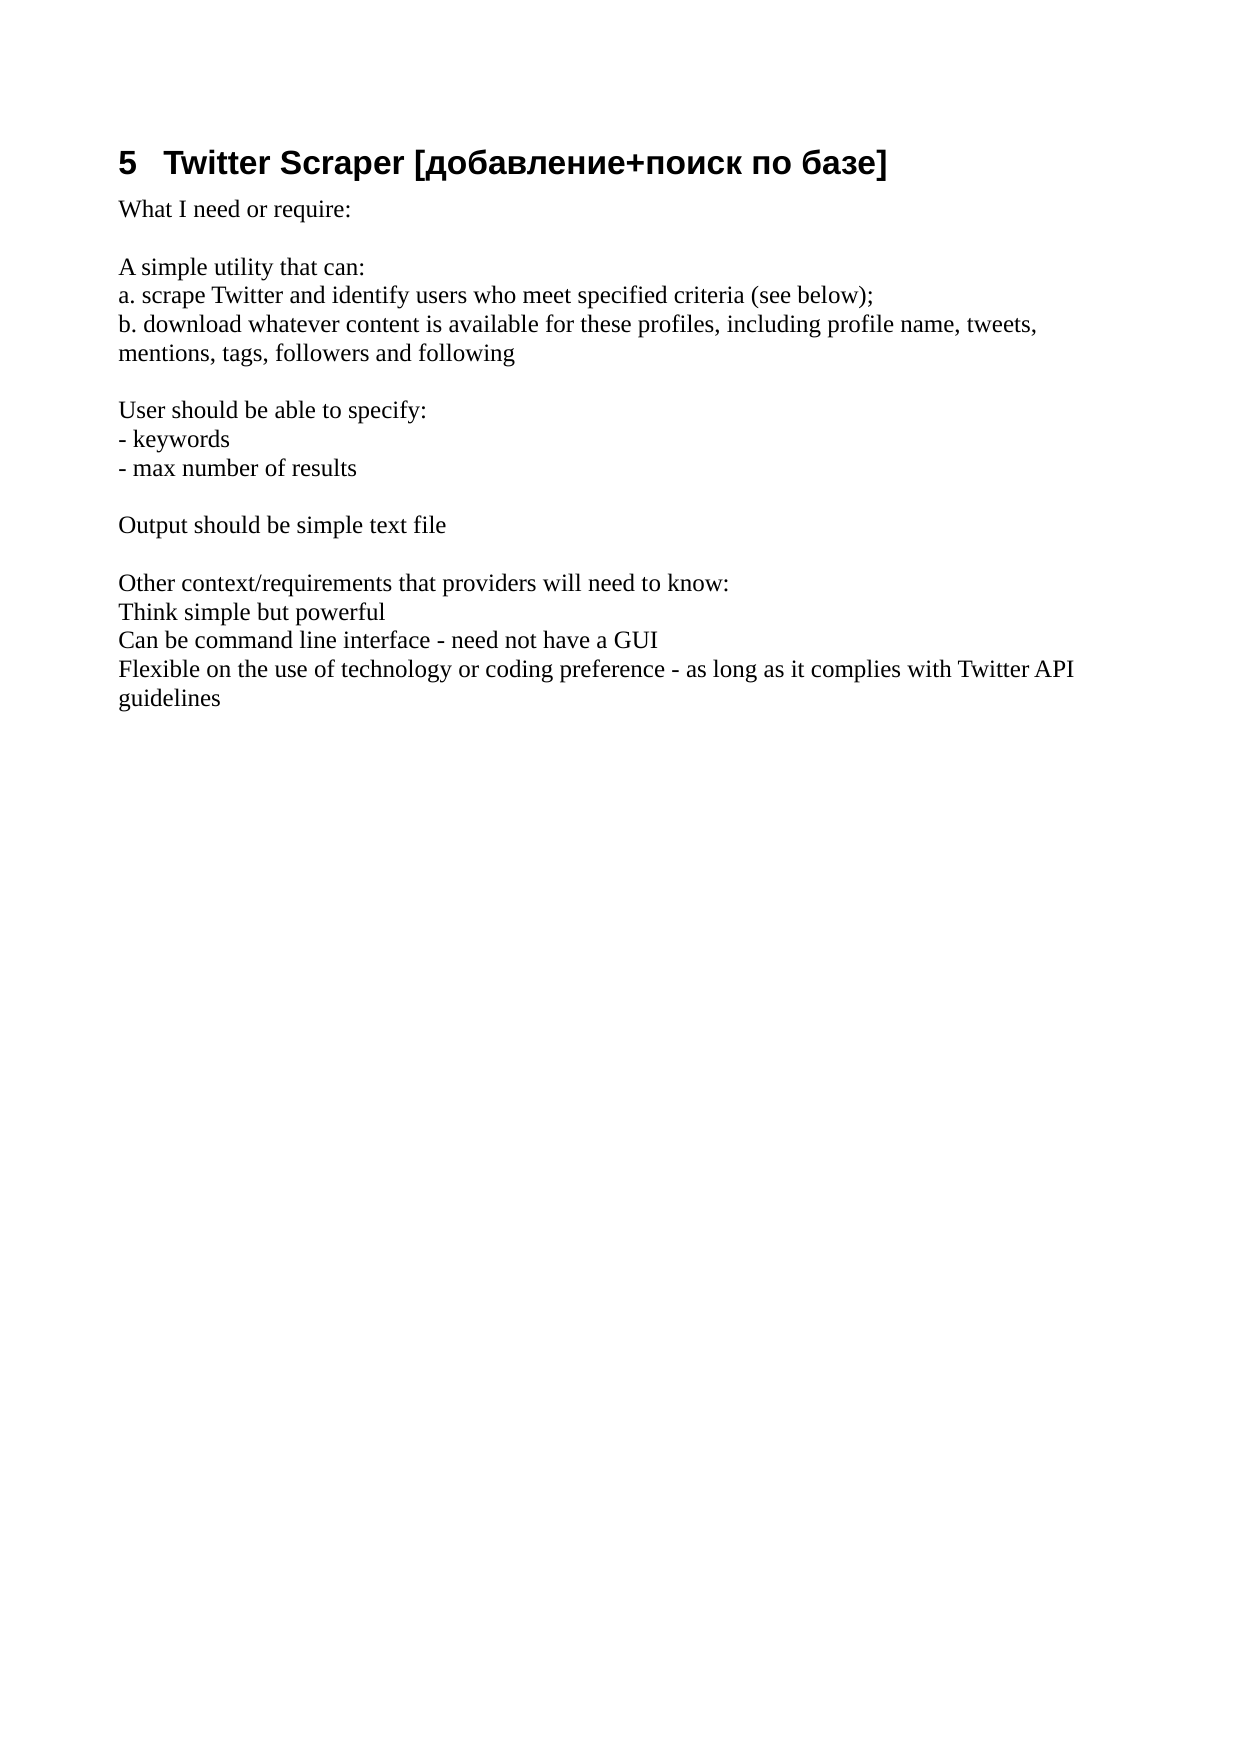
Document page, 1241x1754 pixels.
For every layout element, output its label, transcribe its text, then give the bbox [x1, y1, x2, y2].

text What I need or require: A simple utility that can: a. scrape Twitter and identify users who meet specified criteria (see below); b. download whatever content is available for these profiles, including profile name, tweets, mentions, tags, followers and following User should be able to specify: - keywords - max number of results Output should be simple text file Other context/requirements that providers will need to know: Think simple but powerful Can be command line interface - need not have a GUI Flexible on the use of technology or coding preference - as long as it complies with Twitter API guidelines [118, 194, 1122, 712]
subtitle Twitter Scraper [добавление+поиск по базе] [118, 143, 1122, 182]
